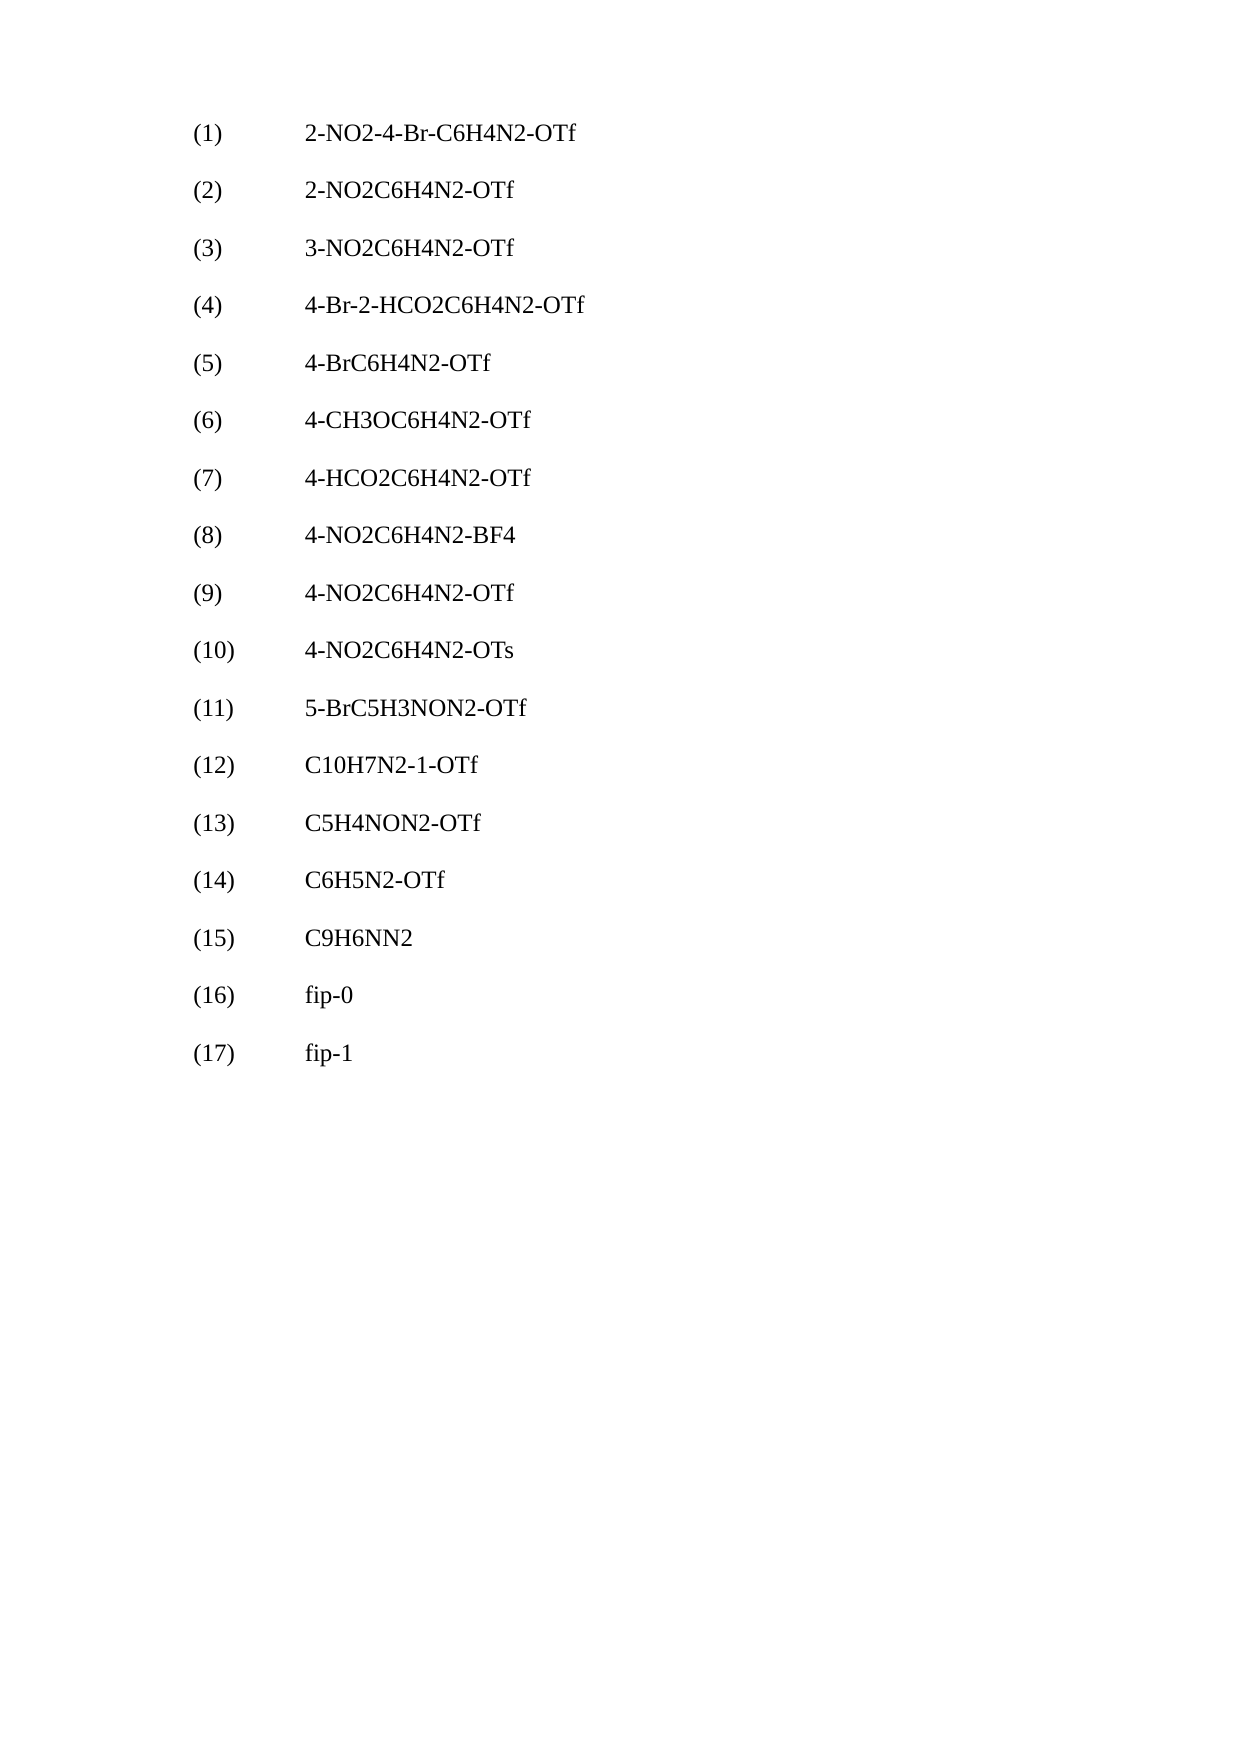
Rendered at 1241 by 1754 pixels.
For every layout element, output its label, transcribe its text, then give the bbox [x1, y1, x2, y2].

list fip-1 [193, 1038, 1122, 1067]
list 4-NO2C6H4N2-BF4 [193, 521, 1122, 549]
list C6H5N2-OTf [193, 866, 1122, 894]
list 4-CH3OC6H4N2-OTf [193, 406, 1122, 434]
list 2-NO2-4-Br-C6H4N2-OTf [193, 118, 1122, 147]
list 2-NO2C6H4N2-OTf [193, 176, 1122, 204]
list C5H4NON2-OTf [193, 808, 1122, 837]
list 3-NO2C6H4N2-OTf [193, 233, 1122, 262]
list 4-BrC6H4N2-OTf [193, 348, 1122, 377]
list 4-NO2C6H4N2-OTs [193, 636, 1122, 664]
list C9H6NN2 [193, 923, 1122, 952]
list 4-HCO2C6H4N2-OTf [193, 463, 1122, 492]
list C10H7N2-1-OTf [193, 751, 1122, 779]
list 4-Br-2-HCO2C6H4N2-OTf [193, 291, 1122, 319]
list 4-NO2C6H4N2-OTf [193, 578, 1122, 607]
list 5-BrC5H3NON2-OTf [193, 693, 1122, 722]
list fip-0 [193, 981, 1122, 1009]
